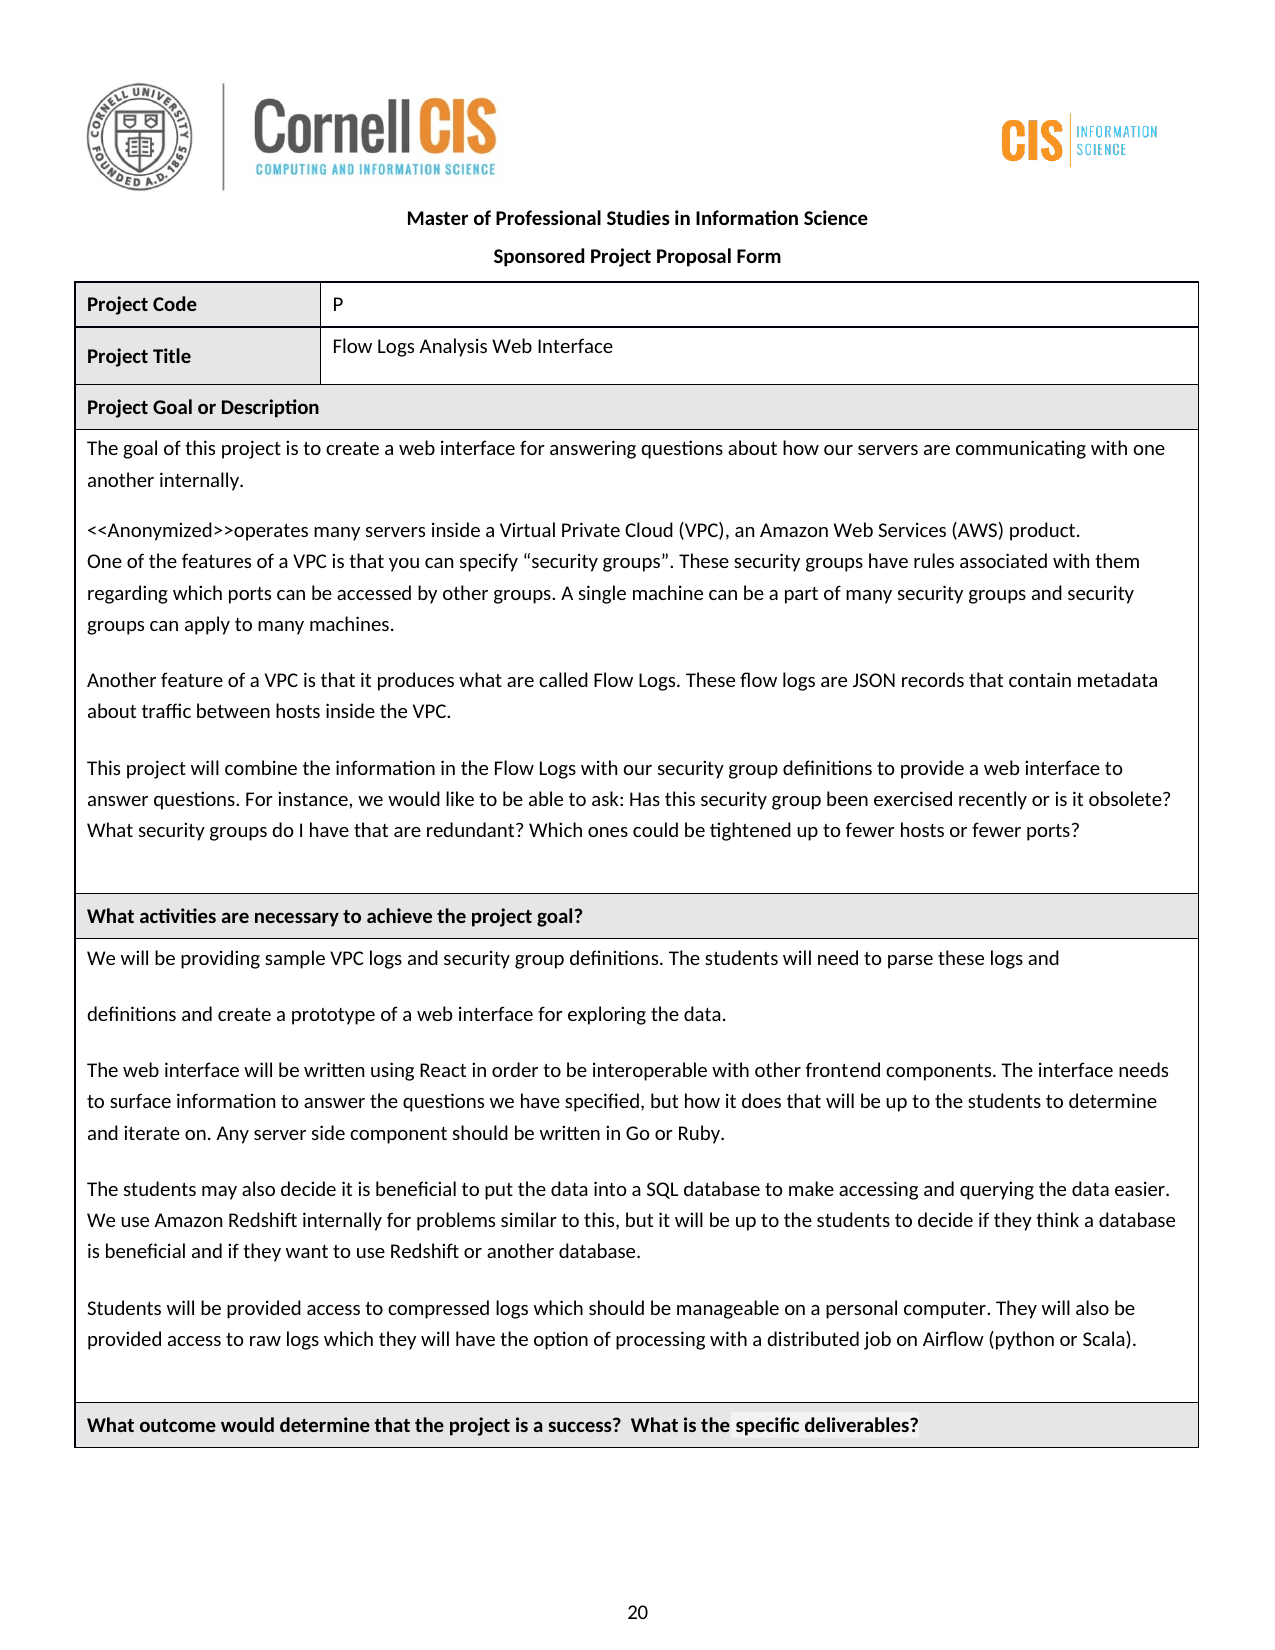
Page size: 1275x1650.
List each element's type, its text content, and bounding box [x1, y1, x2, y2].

subtitle Master of Professional Studies in Information Science [75, 75, 1200, 231]
table_header P [321, 283, 1198, 326]
table_cell The goal of this project is to create a web interface for answering questions about how our servers are communicating with one another internally. <<Anonymized>>operates many servers inside a Virtual Private Cloud (VPC), an Amazon Web Services (AWS) product. One of the features of a VPC is that you can specify “security groups”. These security groups have rules associated with them regarding which ports can be accessed by other groups. A single machine can be a part of many security groups and security groups can apply to many machines. Another feature of a VPC is that it produces what are called Flow Logs. These flow logs are JSON records that contain metadata about traffic between hosts inside the VPC. This project will combine the information in the Flow Logs with our security group definitions to provide a web interface to answer questions. For instance, we would like to be able to ask: Has this security group been exercised recently or is it obsolete? What security groups do I have that are redundant? Which ones could be tightened up to fewer hosts or fewer ports? [76, 430, 1198, 893]
table_cell Project Title [76, 328, 320, 384]
table_cell What activities are necessary to achieve the project goal? [76, 894, 1198, 938]
table_cell What outcome would determine that the project is a success? What is the specific deliverables? [76, 1403, 1198, 1447]
subtitle Sponsored Project Proposal Form [75, 243, 1200, 269]
table_cell Flow Logs Analysis Web Interface [321, 328, 1198, 384]
table_cell Project Goal or Description [76, 385, 1198, 429]
picture [957, 75, 1200, 206]
table_cell We will be providing sample VPC logs and security group definitions. The students will need to parse these logs and definitions and create a prototype of a web interface for exploring the data. The web interface will be written using React in order to be interoperable with other front­end components. The interface needs to surface information to answer the questions we have specified, but how it does that will be up to the students to determine and iterate on. Any server side component should be written in Go or Ruby. The students may also decide it is beneficial to put the data into a SQL database to make accessing and querying the data easier. We use Amazon Redshift internally for problems similar to this, but it will be up to the students to decide if they think a database is beneficial and if they want to use Redshift or another database. Students will be provided access to compressed logs which should be manageable on a personal computer. They will also be provided access to raw logs which they will have the option of processing with a distributed job on Airflow (python or Scala). [76, 939, 1198, 1402]
picture [75, 75, 507, 199]
table_header Project Code [76, 283, 320, 326]
